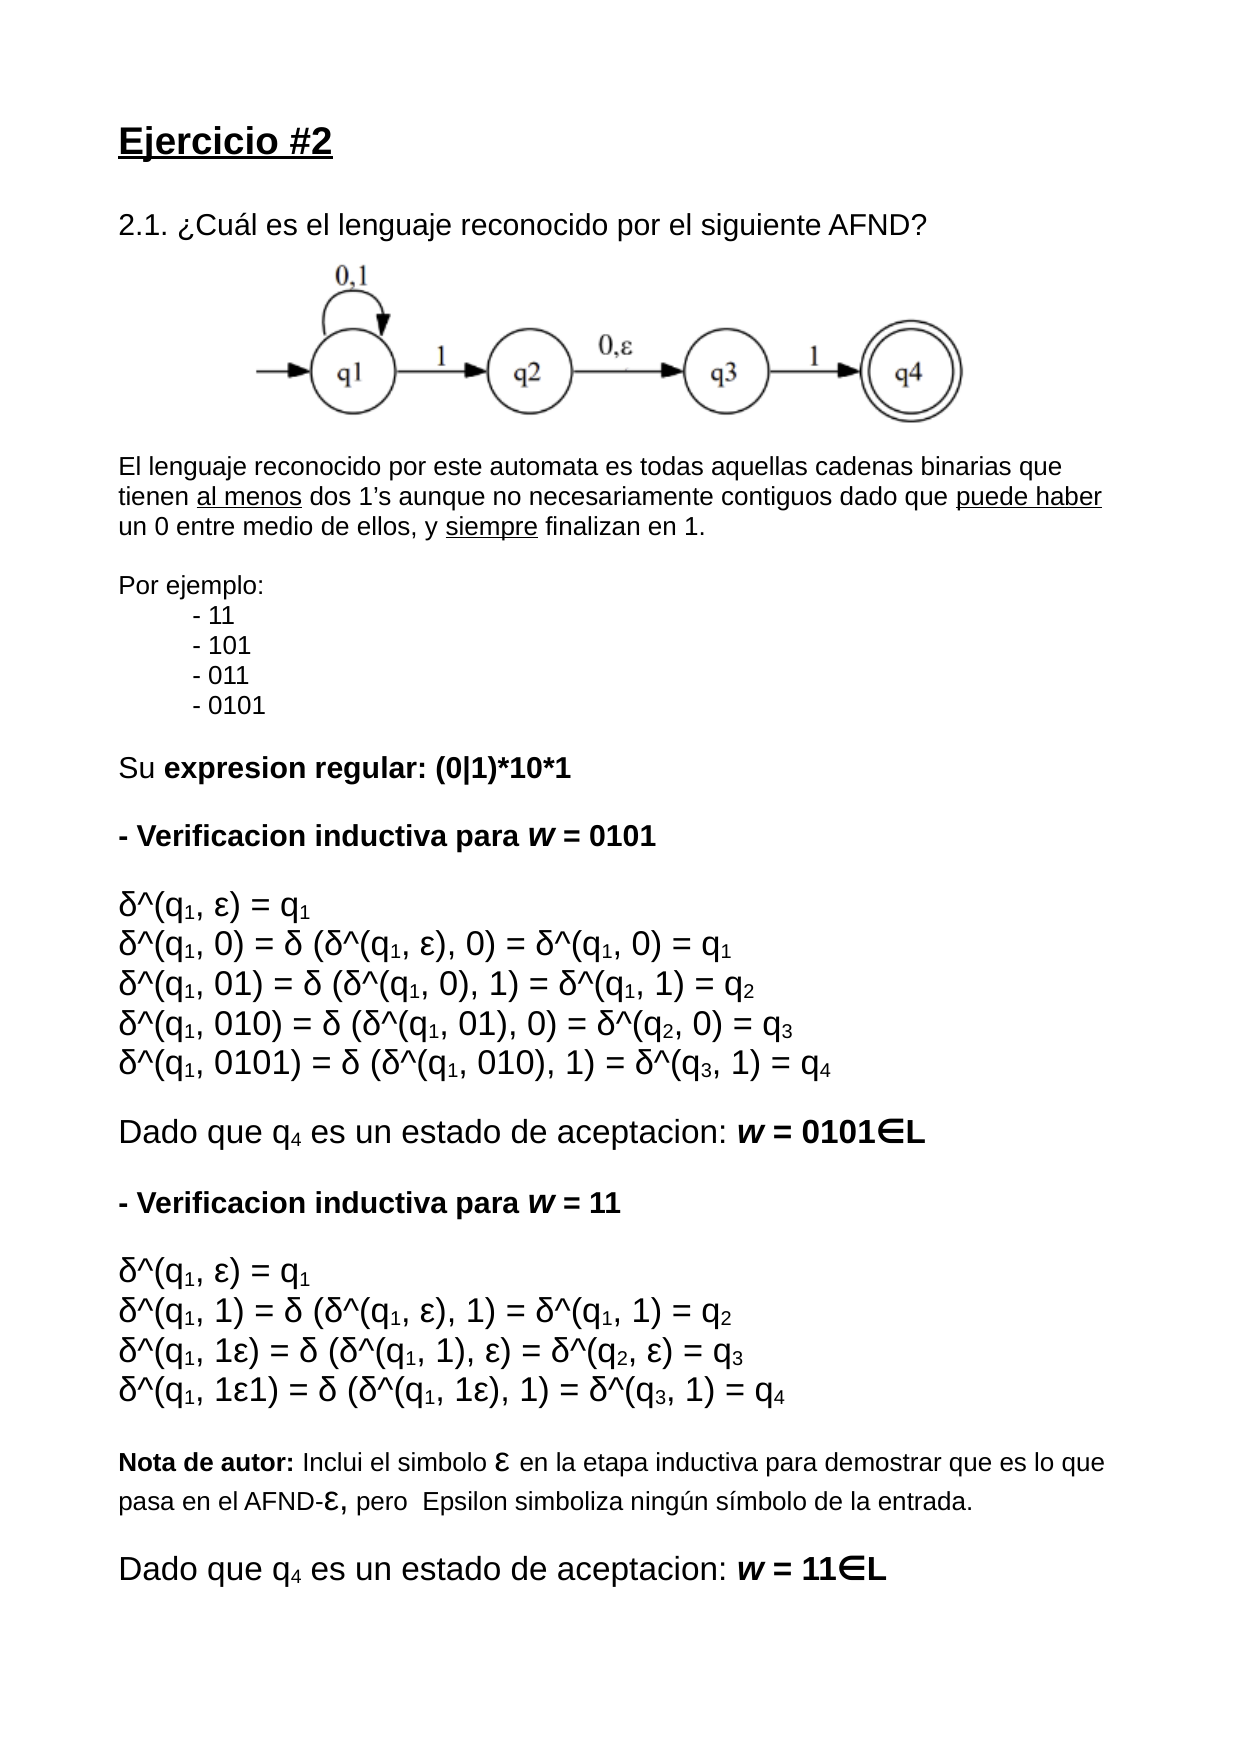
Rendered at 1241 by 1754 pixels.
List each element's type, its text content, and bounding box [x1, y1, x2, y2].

text Ejercicio #2 [118, 118, 1122, 162]
text δ^(q1, ε) = q1 [118, 1251, 1122, 1290]
text - 011 [118, 660, 1122, 690]
text - Verificacion inductiva para w = 11 [118, 1181, 1122, 1221]
text δ^(q1, 1) = δ (δ^(q1, ε), 1) = δ^(q1, 1) = q2 [118, 1290, 1122, 1330]
text Por ejemplo: - 11 [118, 570, 1122, 630]
text Dado que q4 es un estado de aceptacion: w = 11∈L [118, 1548, 1122, 1587]
text - Verificacion inductiva para w = 0101 [118, 814, 1122, 854]
text δ^(q1, 1ε1) = δ (δ^(q1, 1ε), 1) = δ^(q3, 1) = q4 [118, 1369, 1122, 1409]
text δ^(q1, 01) = δ (δ^(q1, 0), 1) = δ^(q1, 1) = q2 [118, 963, 1122, 1003]
text δ^(q1, 1ε) = δ (δ^(q1, 1), ε) = δ^(q2, ε) = q3 [118, 1330, 1122, 1369]
text 2.1. ¿Cuál es el lenguaje reconocido por el siguiente AFND? [118, 207, 1122, 241]
text Dado que q4 es un estado de aceptacion: w = 0101∈L [118, 1112, 1122, 1151]
text - 0101 [118, 690, 1122, 720]
text δ^(q1, ε) = q1 [118, 884, 1122, 923]
text δ^(q1, 0101) = δ (δ^(q1, 010), 1) = δ^(q3, 1) = q4 [118, 1042, 1122, 1082]
picture [244, 259, 996, 440]
text δ^(q1, 0) = δ (δ^(q1, ε), 0) = δ^(q1, 0) = q1 [118, 923, 1122, 963]
text El lenguaje reconocido por este automata es todas aquellas cadenas binarias que tienen al menos dos 1’s aunque no necesariamente contiguos dado que puede haber un 0 entre medio de ellos, y siempre finalizan en 1. [118, 451, 1122, 540]
text Su expresion regular: (0|1)*10*1 [118, 720, 1122, 784]
text δ^(q1, 010) = δ (δ^(q1, 01), 0) = δ^(q2, 0) = q3 [118, 1003, 1122, 1042]
text Nota de autor: Inclui el simbolo ε en la etapa inductiva para demostrar que es lo que pasa en el AFND-ε, pero Epsilon simboliza ningún símbolo de la entrada. [118, 1439, 1122, 1518]
text - 101 [118, 630, 1122, 660]
